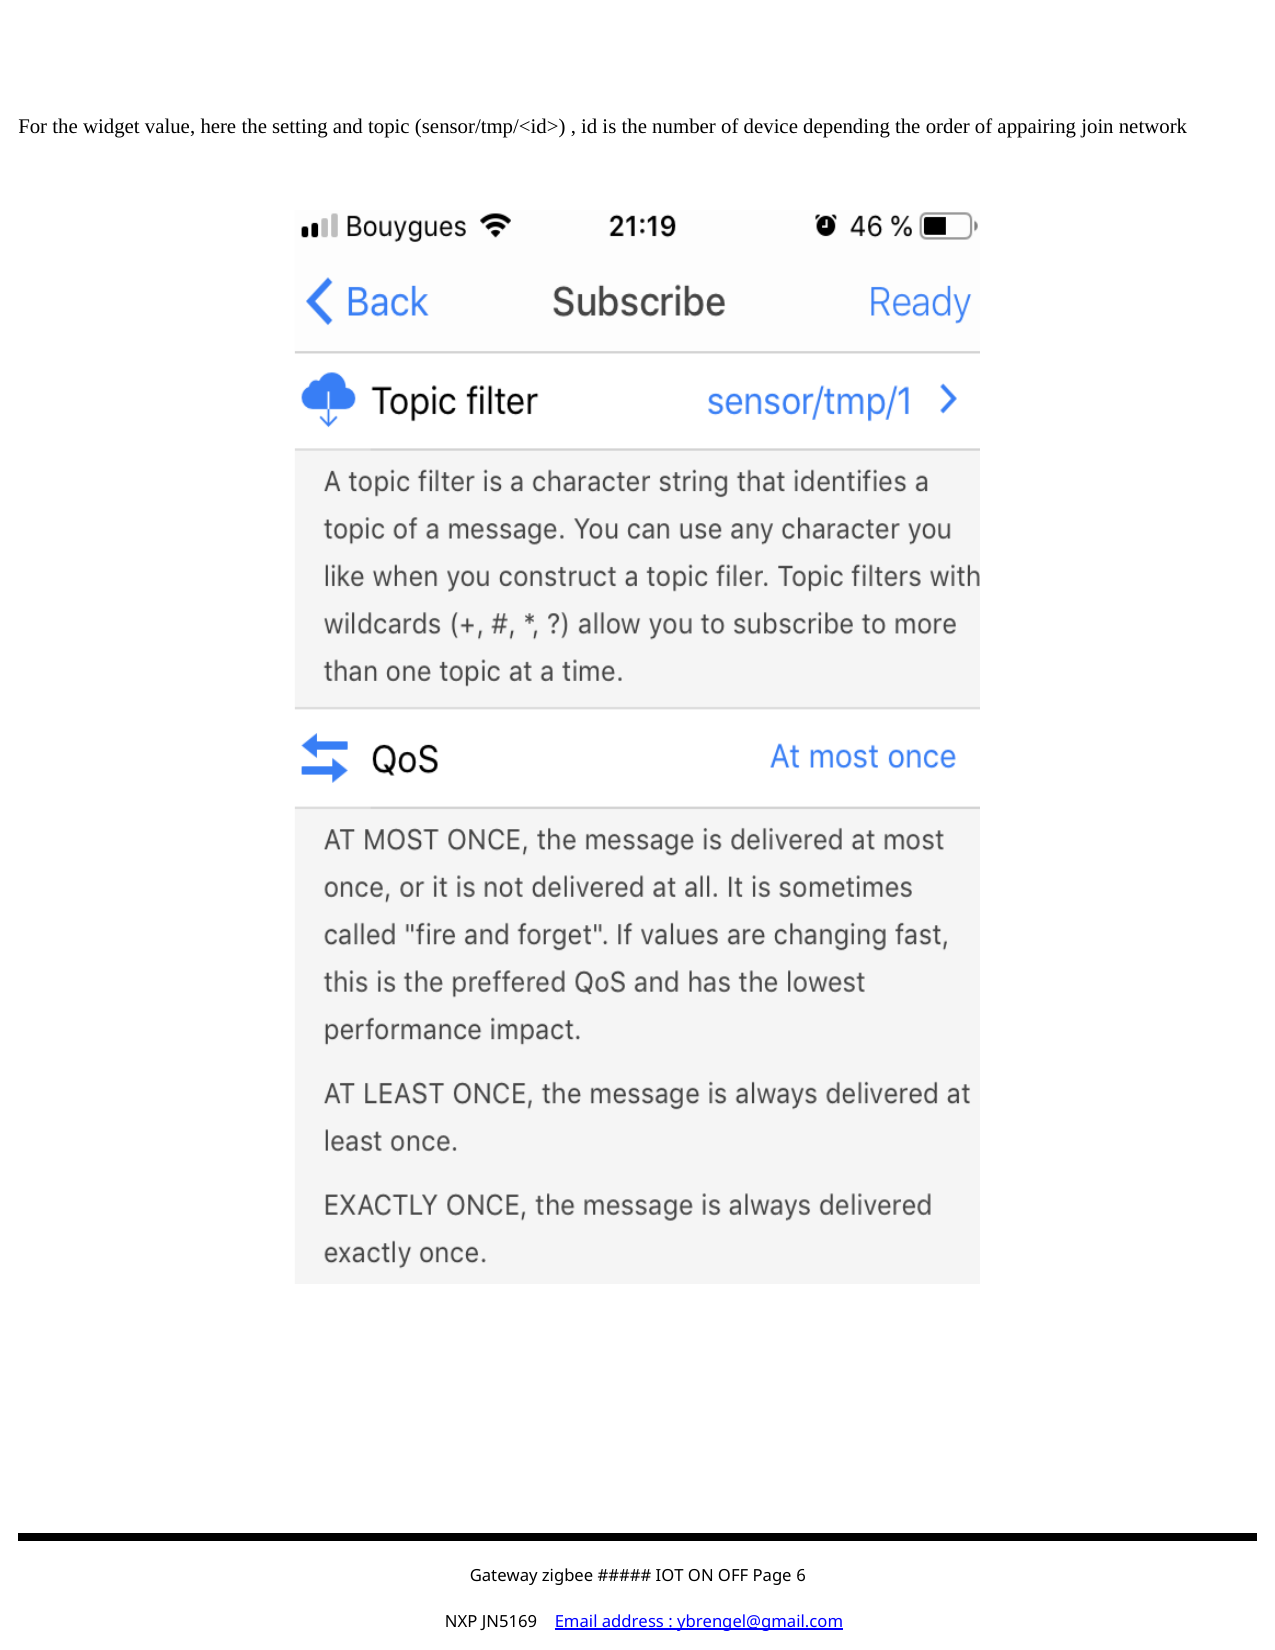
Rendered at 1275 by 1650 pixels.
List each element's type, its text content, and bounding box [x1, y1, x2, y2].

text For the widget value, here the setting and topic (sensor/tmp/<id>) , id is the number of device depending the order of appairing join network [18, 114, 1257, 138]
